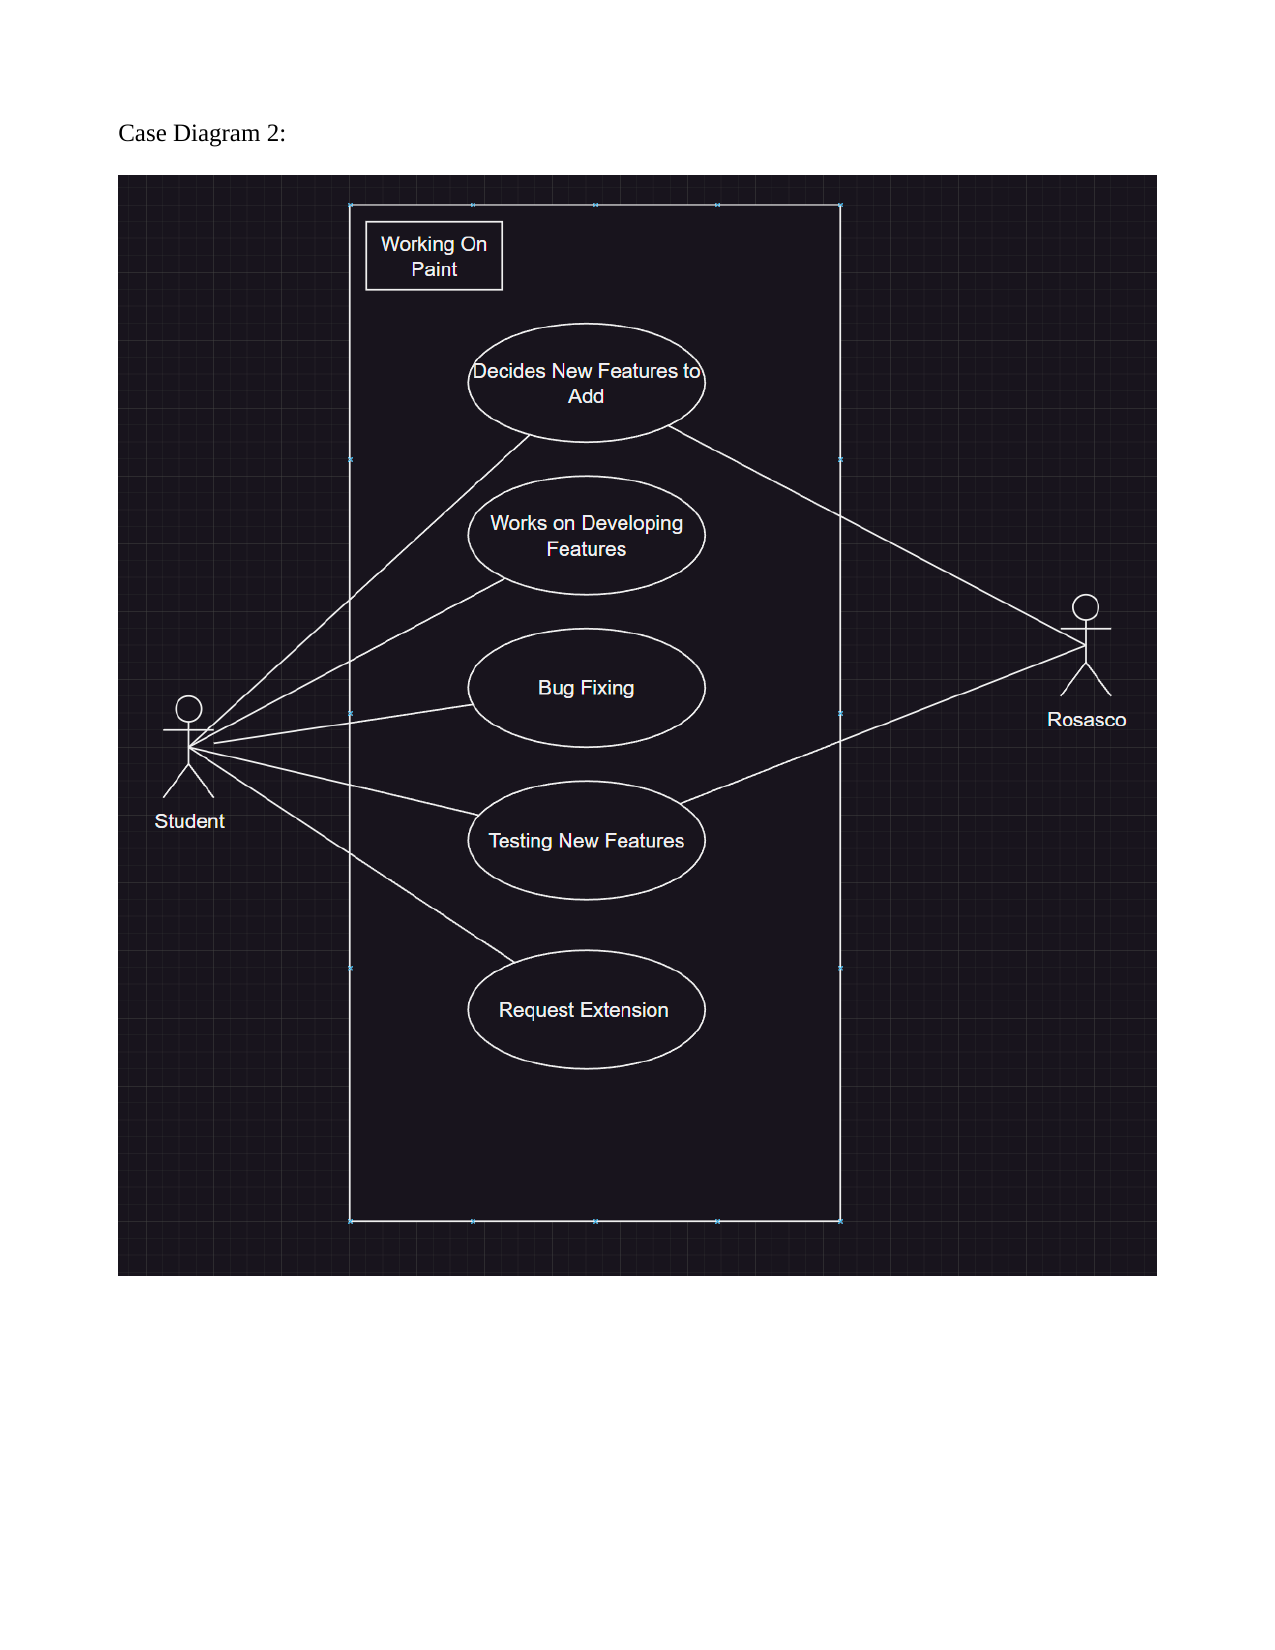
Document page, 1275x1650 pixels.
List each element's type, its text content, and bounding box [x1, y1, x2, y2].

text Case Diagram 2: [118, 118, 1157, 147]
picture [118, 175, 1157, 1276]
